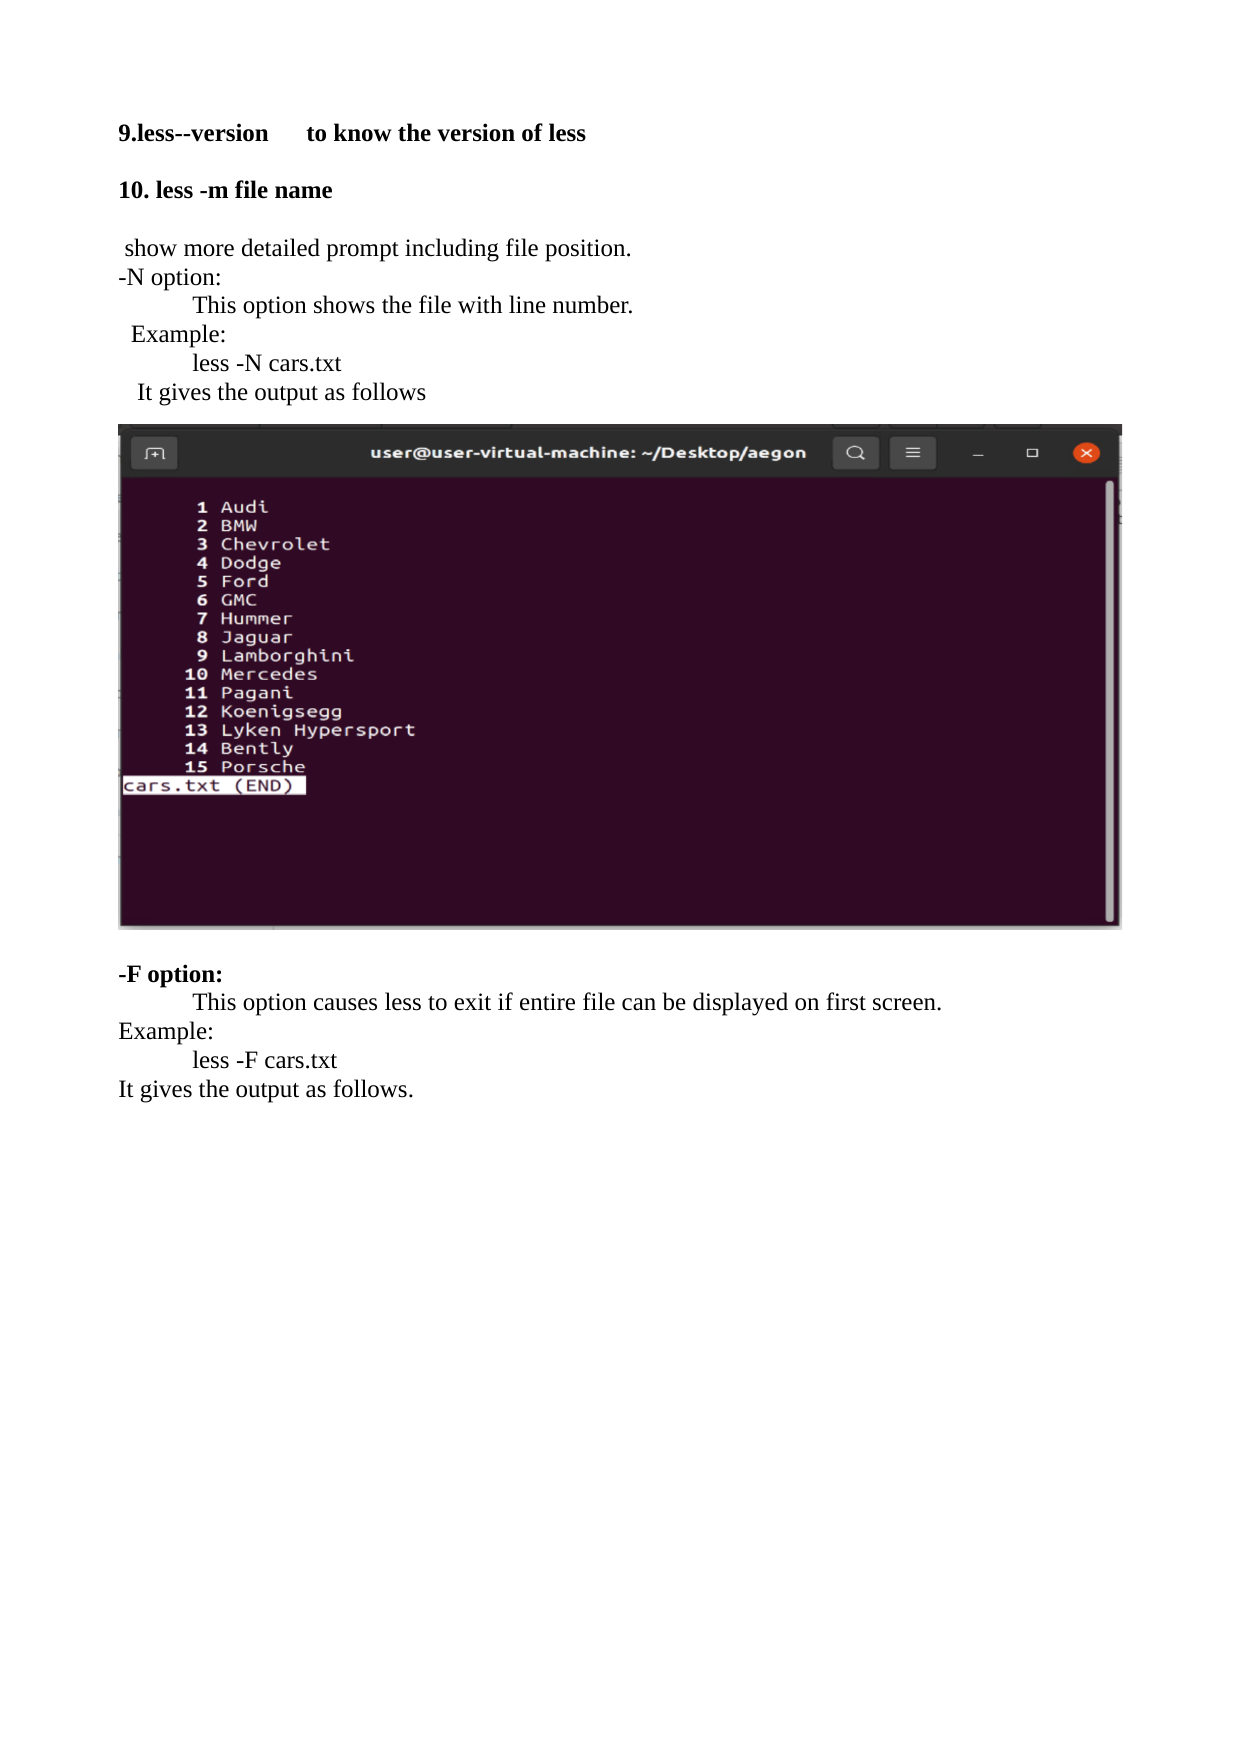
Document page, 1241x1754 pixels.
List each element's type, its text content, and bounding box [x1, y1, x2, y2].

text This option causes less to exit if entire file can be displayed on first screen. [118, 987, 1122, 1016]
text -F option: [118, 959, 1122, 987]
text 10. less -m file name [118, 176, 1122, 204]
text 9.less--version to know the version of less [118, 118, 1122, 147]
text This option shows the file with line number. [118, 291, 1122, 319]
text show more detailed prompt including file position. [118, 233, 1122, 262]
text Example: [118, 1016, 1122, 1045]
text It gives the output as follows. [118, 1074, 1122, 1102]
text Example: [118, 319, 1122, 348]
text less -N cars.txt [118, 348, 1122, 377]
text less -F cars.txt [118, 1045, 1122, 1074]
picture [118, 424, 1123, 930]
text -N option: [118, 262, 1122, 291]
text It gives the output as follows [118, 377, 1122, 406]
